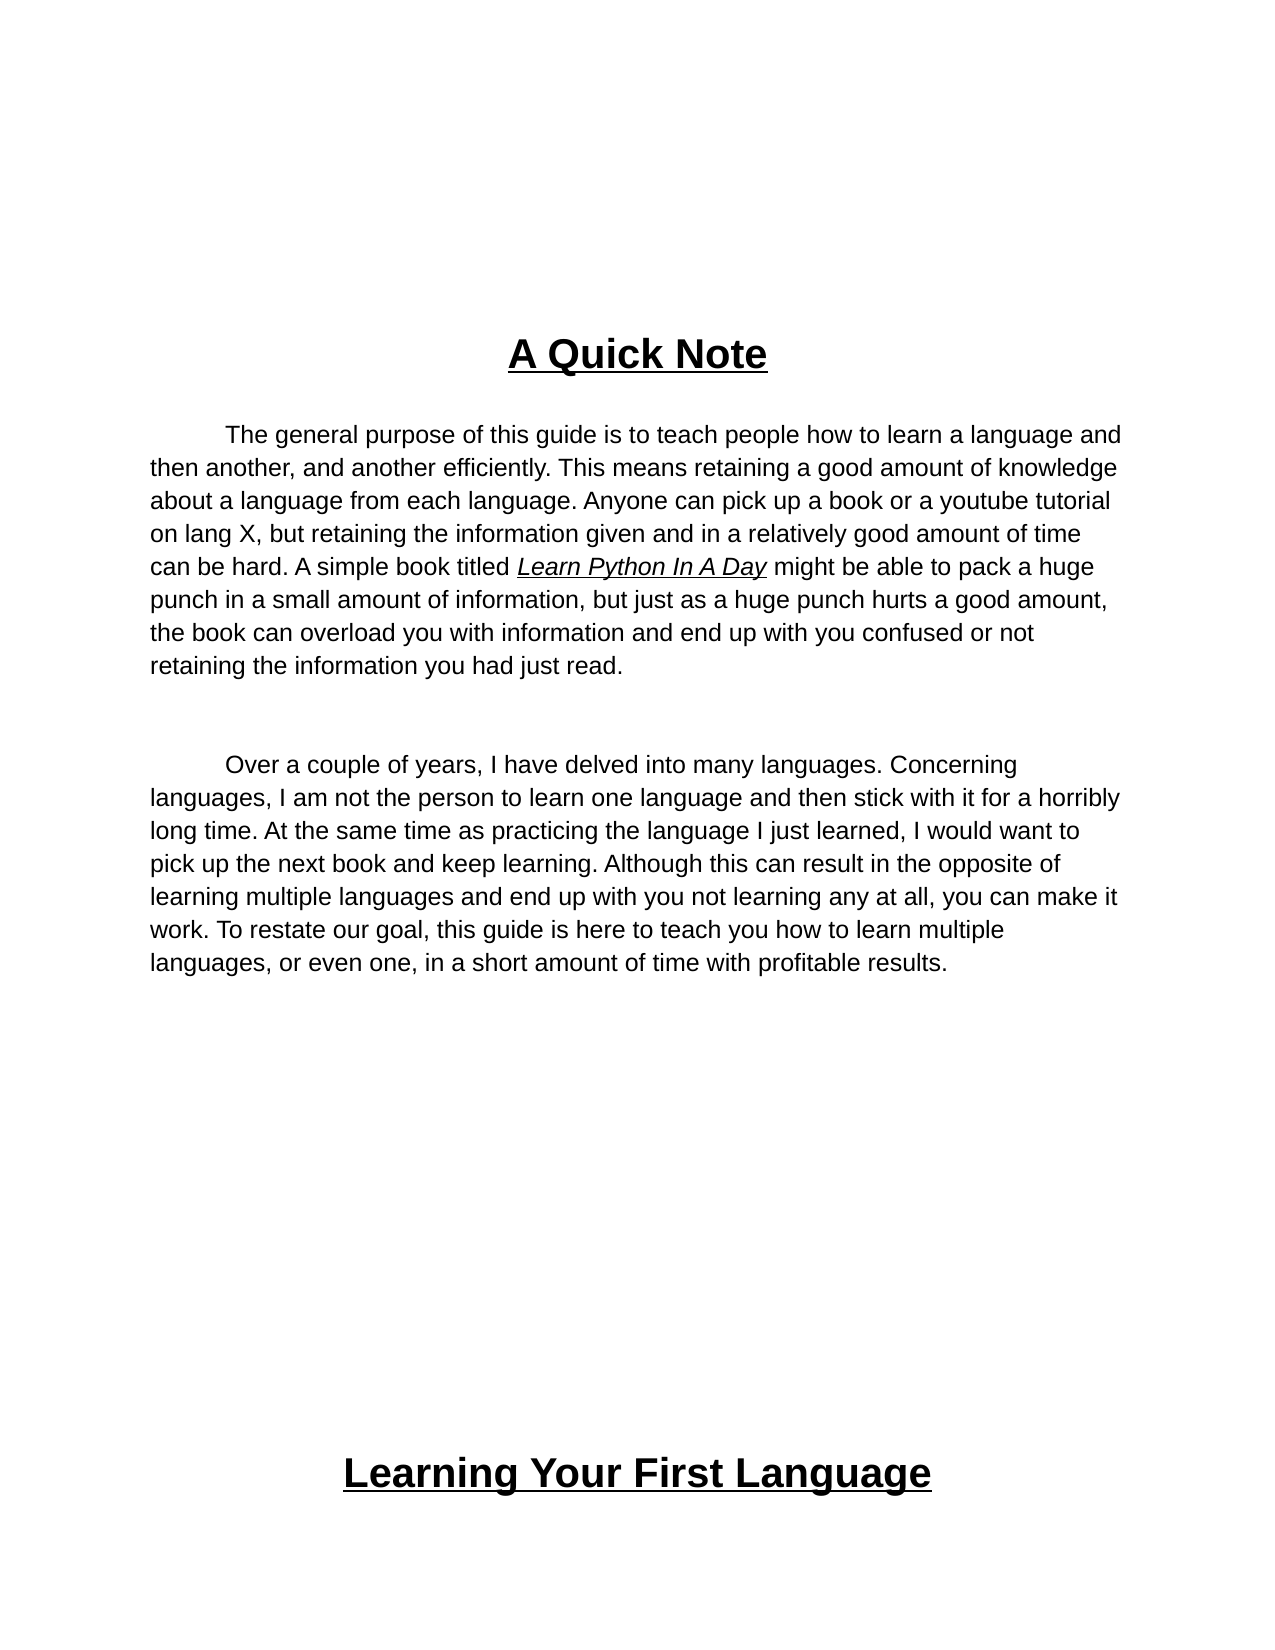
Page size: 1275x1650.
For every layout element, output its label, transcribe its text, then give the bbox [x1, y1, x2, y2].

text The general purpose of this guide is to teach people how to learn a language and then another, and another efficiently. This means retaining a good amount of knowledge about a language from each language. Anyone can pick up a book or a youtube tutorial on lang X, but retaining the information given and in a relatively good amount of time can be hard. A simple book titled Learn Python In A Day might be able to pack a huge punch in a small amount of information, but just as a huge punch hurts a good amount, the book can overload you with information and end up with you confused or not retaining the information you had just read. [150, 420, 1125, 680]
subtitle Learning Your First Language [150, 1448, 1125, 1496]
text Over a couple of years, I have delved into many languages. Concerning languages, I am not the person to learn one language and then stick with it for a horribly long time. At the same time as practicing the language I just learned, I would want to pick up the next book and keep learning. Although this can result in the opposite of learning multiple languages and end up with you not learning any at all, you can make it work. To restate our goal, this guide is here to teach you how to learn multiple languages, or even one, in a short amount of time with profitable results. [150, 750, 1125, 977]
subtitle A Quick Note [150, 329, 1125, 377]
